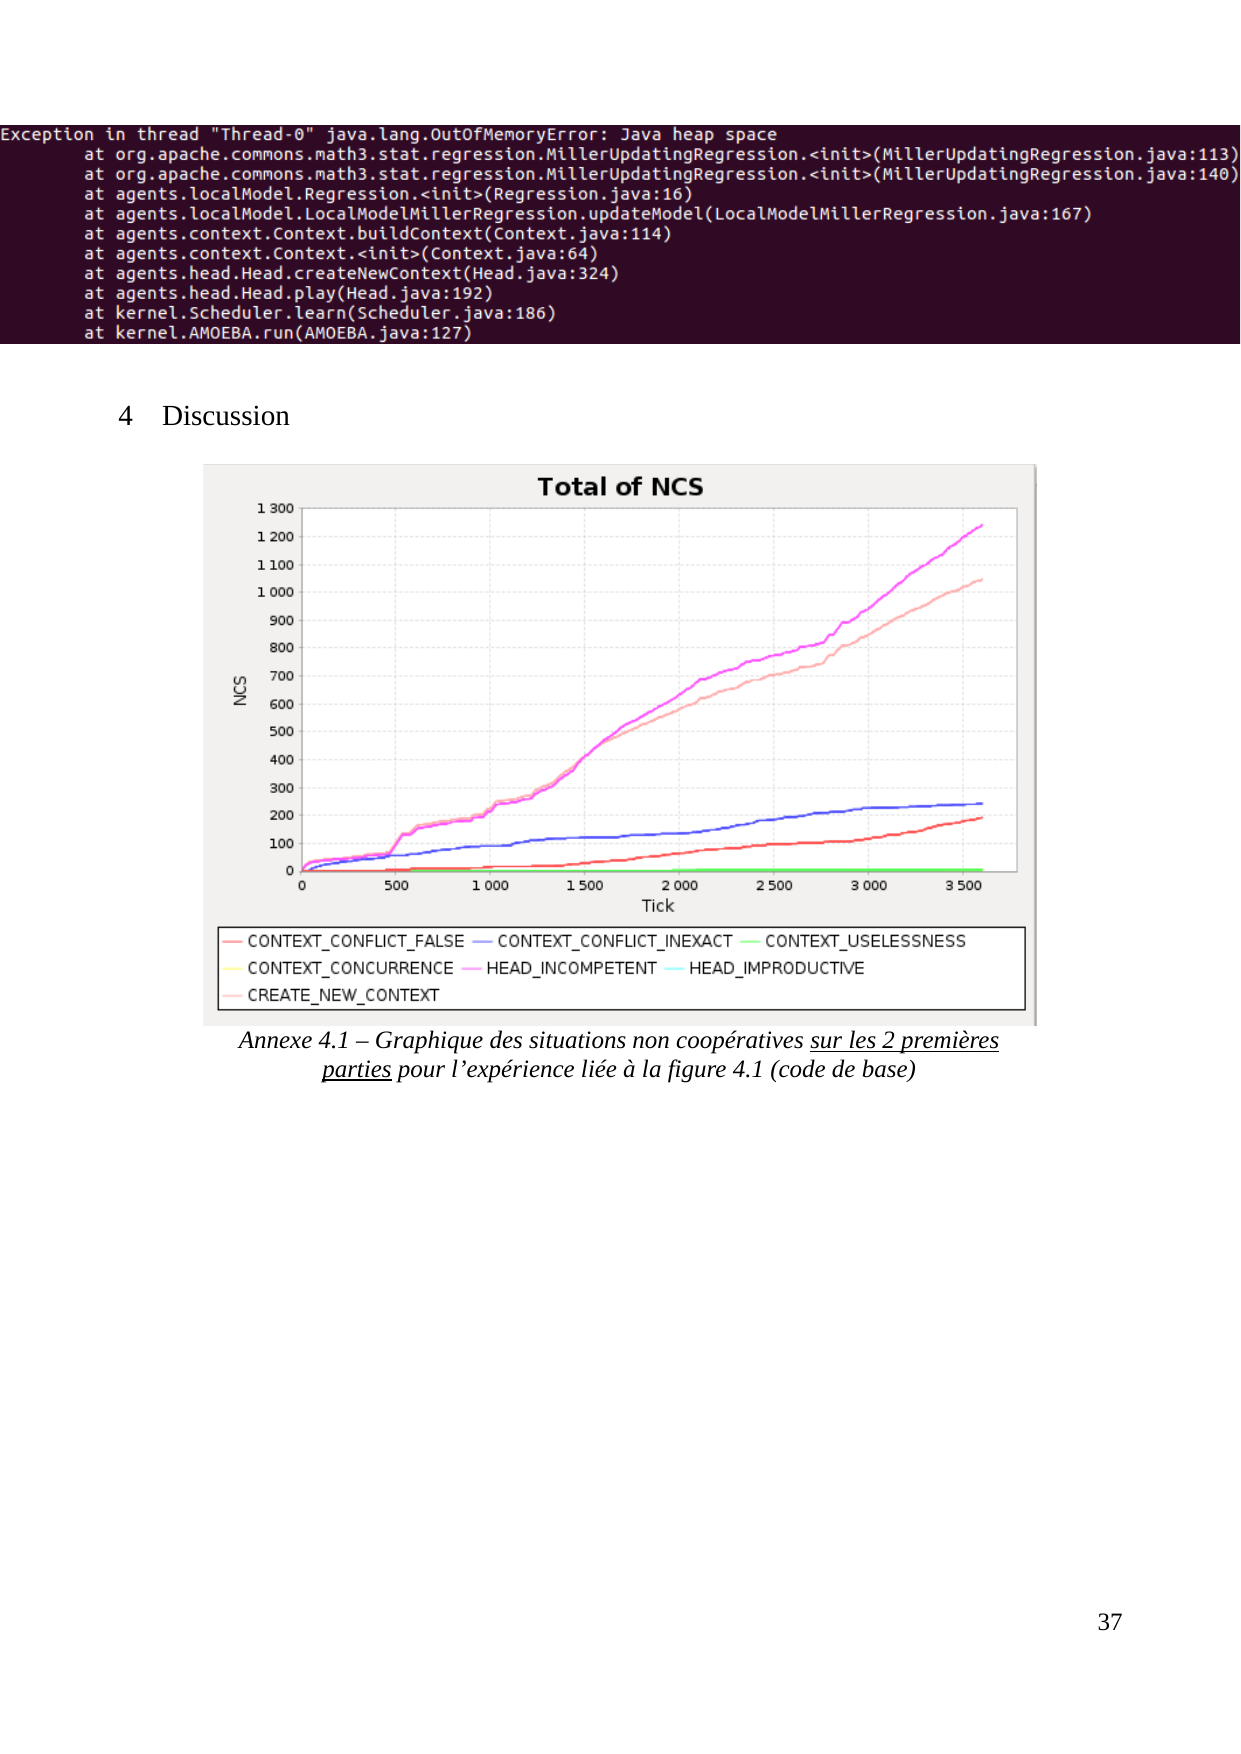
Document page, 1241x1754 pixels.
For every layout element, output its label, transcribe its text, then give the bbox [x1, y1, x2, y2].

text Annexe 4.1 – Graphique des situations non coopératives sur les 2 premières parties pour l’expérience liée à la figure 4.1 (code de base) [203, 464, 1037, 1083]
text 4 Discussion [118, 398, 1122, 432]
picture [0, 125, 237, 344]
picture [814, 464, 1037, 1021]
